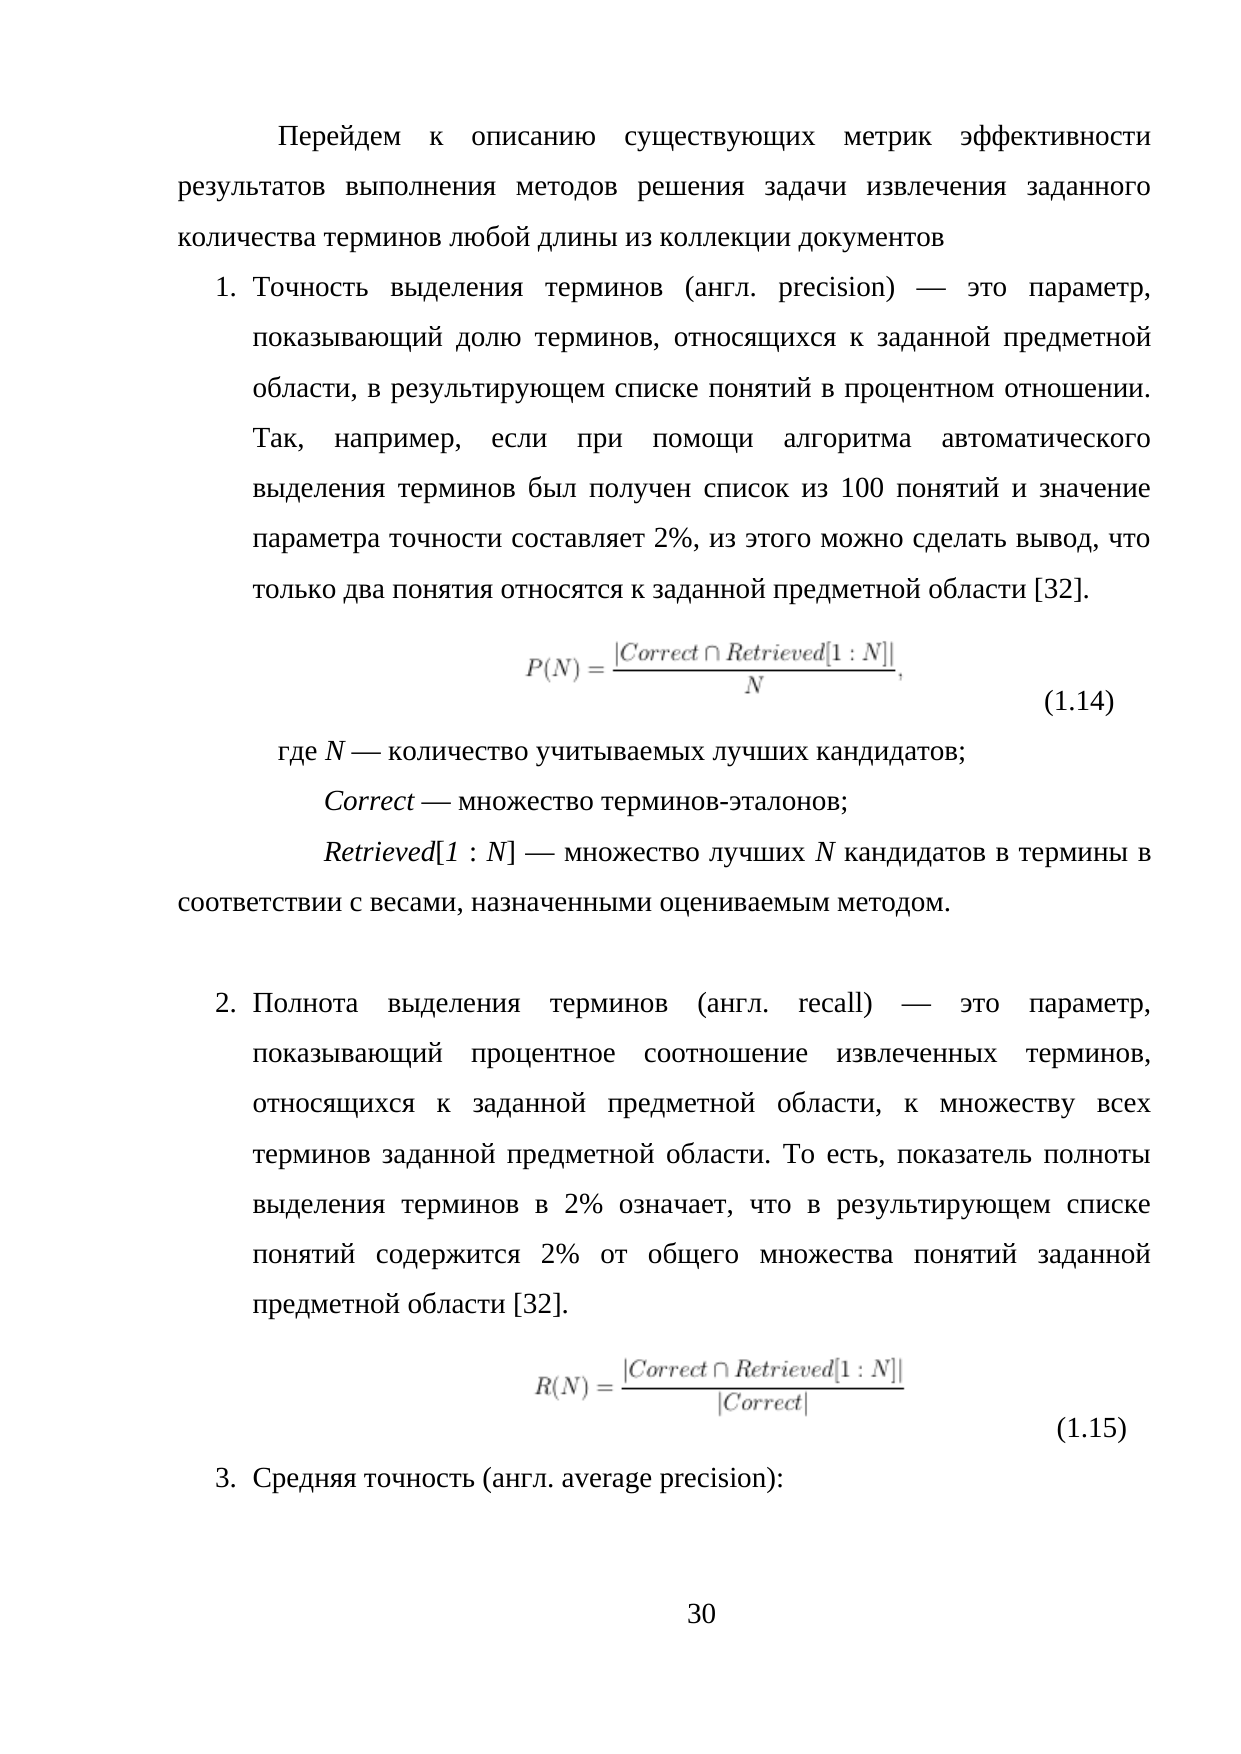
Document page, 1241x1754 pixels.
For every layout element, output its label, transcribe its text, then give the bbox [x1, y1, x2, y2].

text где N — количество учитываемых лучших кандидатов; [177, 733, 1152, 767]
list Полнота выделения терминов (англ. recall) — это параметр, показывающий процентное соотношение извлеченных терминов, относящихся к заданной предметной области, к множеству всех терминов заданной предметной области. То есть, показатель полноты выделения терминов в 2% означает, что в результирующем списке понятий содержится 2% от общего множества понятий заданной предметной области [32]. [215, 985, 1152, 1320]
text (1.15) [177, 1337, 1152, 1443]
picture [521, 1337, 920, 1437]
text (1.14) [177, 621, 1152, 716]
text Correct — множество терминов-эталонов; [177, 783, 1152, 817]
text Перейдем к описанию существующих метрик эффективности результатов выполнения методов решения задачи извлечения заданного количества терминов любой длины из коллекции документов [177, 118, 1152, 252]
list Средняя точность (англ. average precision): [215, 1460, 1152, 1493]
list Точность выделения терминов (англ. precision) — это параметр, показывающий долю терминов, относящихся к заданной предметной области, в результирующем списке понятий в процентном отношении. Так, например, если при помощи алгоритма автоматического выделения терминов был получен список из 100 понятий и значение параметра точности составляет 2%, из этого можно сделать вывод, что только два понятия относятся к заданной предметной области [32]. [215, 269, 1152, 604]
picture [516, 621, 916, 711]
text Retrieved[1 : N] — множество лучших N кандидатов в термины в соответствии с весами, назначенными оцениваемым методом. [177, 834, 1152, 918]
